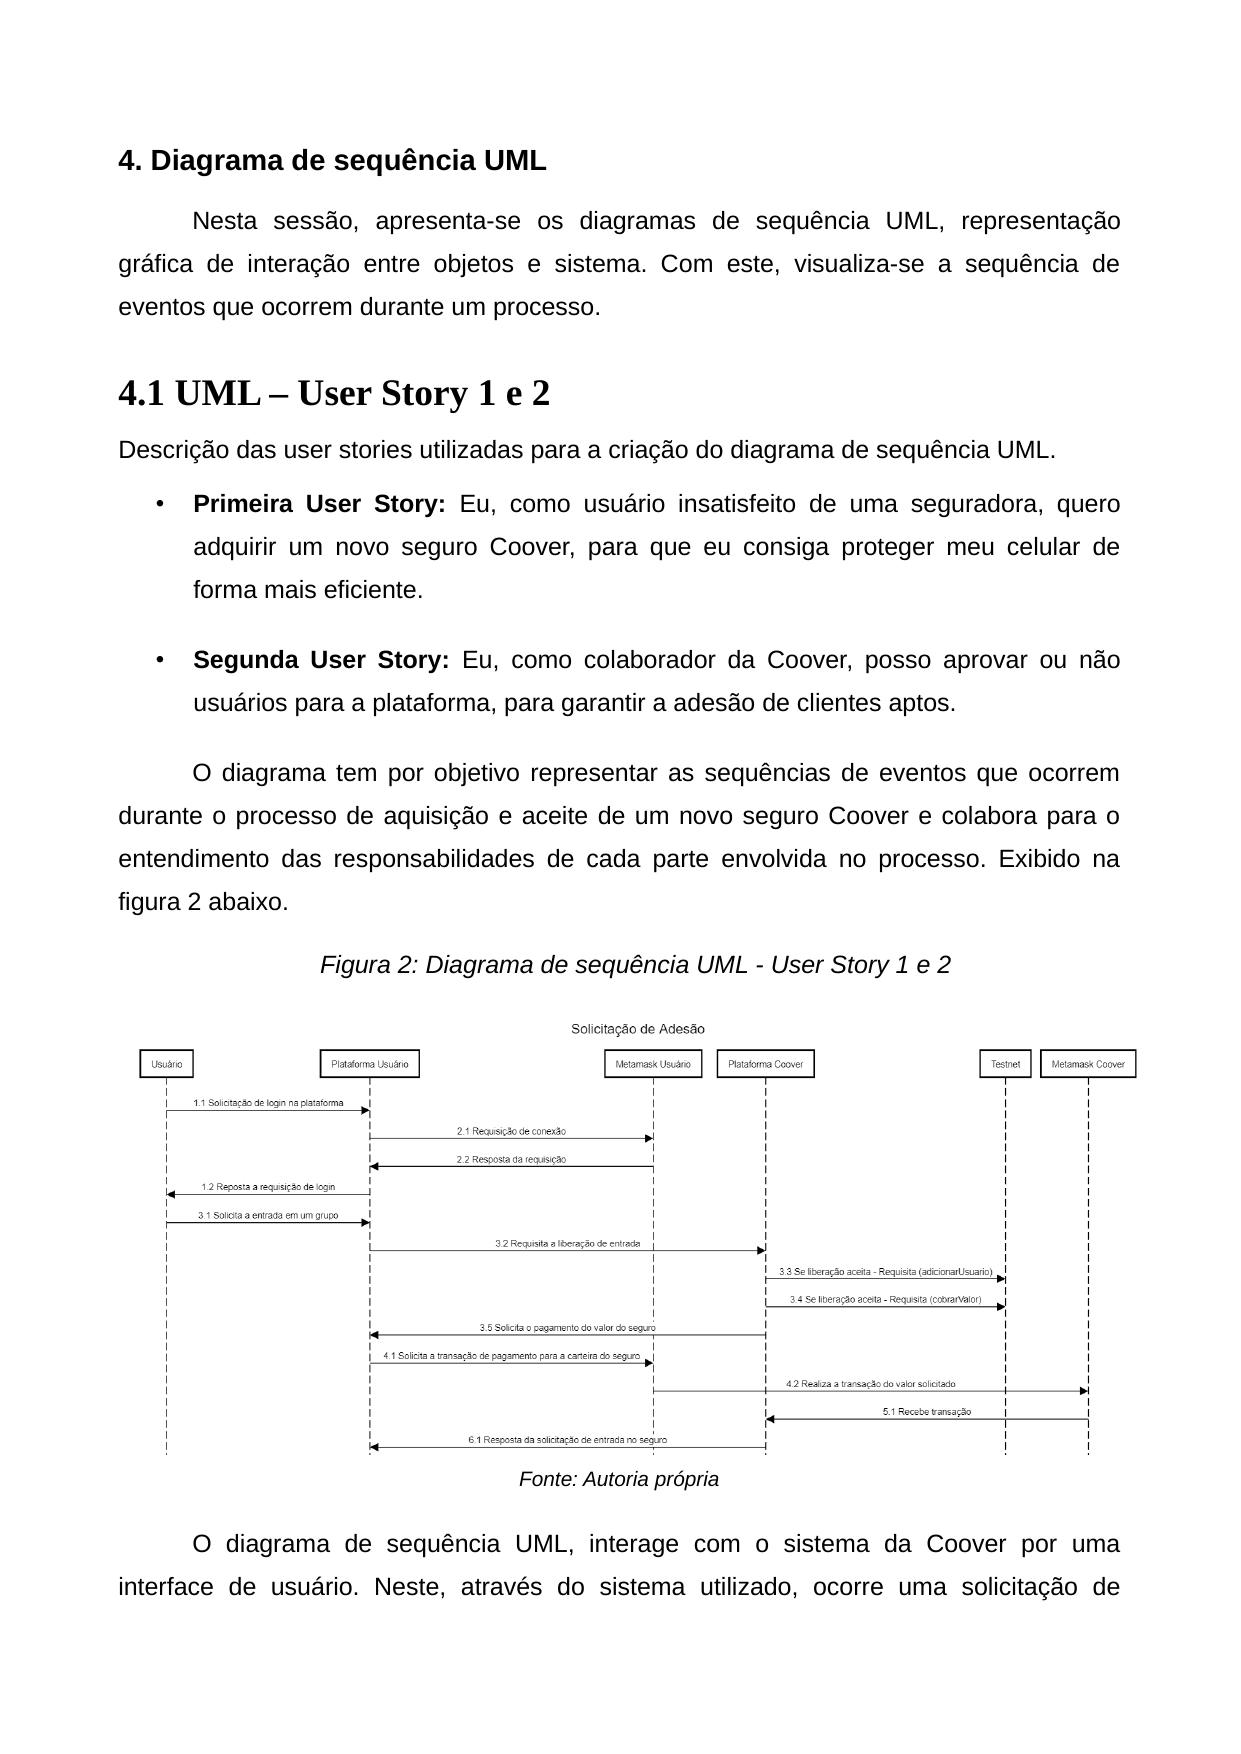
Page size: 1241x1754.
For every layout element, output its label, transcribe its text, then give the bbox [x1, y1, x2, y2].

text [135, 938, 1139, 950]
text O diagrama de sequência UML, interage com o sistema da Coover por uma interface de usuário. Neste, através do sistema utilizado, ocorre uma solicitação de [118, 1529, 1122, 1601]
text Descrição das user stories utilizadas para a criação do diagrama de sequência UML. [118, 435, 1122, 464]
list Segunda User Story: Eu, como colaborador da Coover, posso aprovar ou não usuários para a plataforma, para garantir a adesão de clientes aptos. [156, 645, 1122, 717]
text O diagrama tem por objetivo representar as sequências de eventos que ocorrem durante o processo de aquisição e aceite de um novo seguro Coover e colabora para o entendimento das responsabilidades de cada parte envolvida no processo. Exibido na figura 2 abaixo. [118, 758, 1122, 916]
text Nesta sessão, apresenta-se os diagramas de sequência UML, representação gráfica de interação entre objetos e sistema. Com este, visualiza-se a sequência de eventos que ocorrem durante um processo. [118, 206, 1122, 321]
list Primeira User Story: Eu, como usuário insatisfeito de uma seguradora, quero adquirir um novo seguro Coover, para que eu consiga proteger meu celular de forma mais eficiente. [156, 489, 1122, 604]
subtitle 4.1 UML – User Story 1 e 2 [118, 371, 1122, 414]
subtitle 4. Diagrama de sequência UML [118, 143, 1122, 177]
text Figura 2: Diagrama de sequência UML - User Story 1 e 2 [135, 950, 1139, 979]
text Fonte: Autoria própria [118, 957, 1139, 1491]
